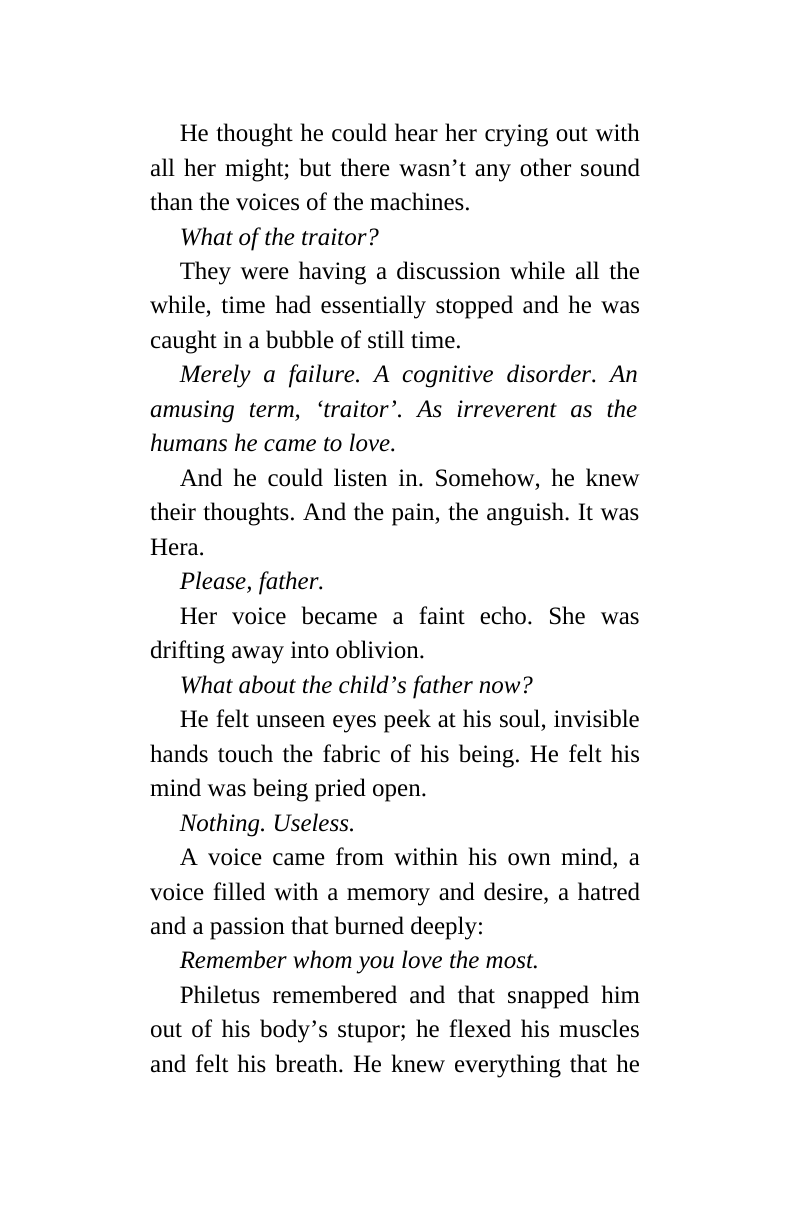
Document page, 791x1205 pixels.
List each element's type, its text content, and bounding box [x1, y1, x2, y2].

text Please, father. [150, 566, 640, 595]
text He felt unseen eyes peek at his soul, invisible hands touch the fabric of his being. He felt his mind was being pried open. [150, 704, 640, 802]
text Merely a failure. A cognitive disorder. An amusing term, ‘traitor’. As irreverent as the humans he came to love. [150, 359, 640, 457]
text What about the child’s father now? [150, 670, 640, 698]
text He thought he could hear her crying out with all her might; but there wasn’t any other sound than the voices of the machines. [150, 118, 640, 216]
text Philetus remembered and that snapped him out of his body’s stupor; he flexed his muscles and felt his breath. He knew everything that he [150, 980, 640, 1078]
text Nothing. Useless. [150, 808, 640, 836]
text What of the traitor? [150, 222, 640, 250]
text Remember whom you love the most. [150, 946, 640, 974]
text And he could listen in. Somehow, he knew their thoughts. And the pain, the anguish. It was Hera. [150, 463, 640, 561]
text A voice came from within his own mind, a voice filled with a memory and desire, a hatred and a passion that burned deeply: [150, 842, 640, 940]
text Her voice became a faint echo. She was drifting away into oblivion. [150, 601, 640, 664]
text They were having a discussion while all the while, time had essentially stopped and he was caught in a bubble of still time. [150, 256, 640, 354]
